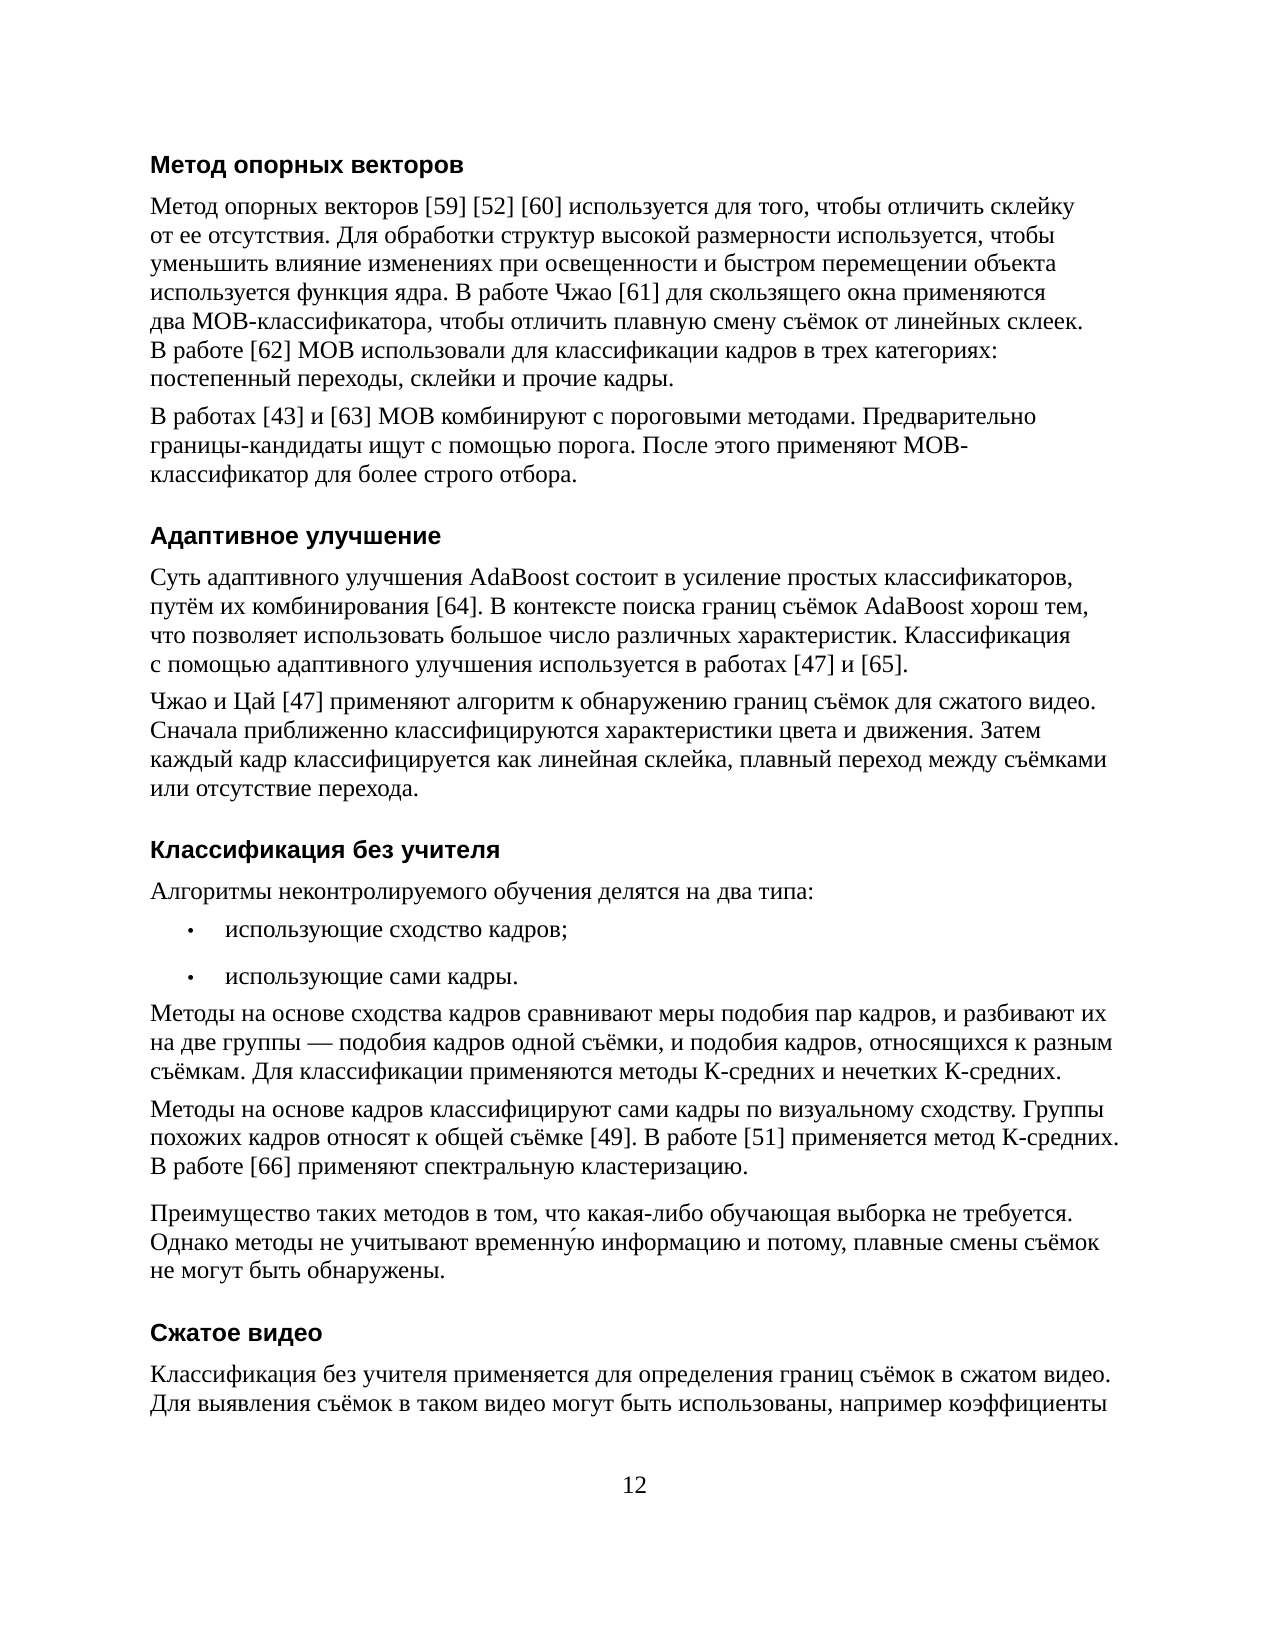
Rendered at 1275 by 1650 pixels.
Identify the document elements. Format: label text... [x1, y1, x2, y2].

subtitle Классификация без учителя [150, 835, 1125, 864]
text Суть адаптивного улучшения AdaBoost состоит в усиление простых классификаторов, путём их комбинирования [64]. В контексте поиска границ съёмок AdaBoost хорош тем, что позволяет использовать большое число различных характеристик. Классификация с помощью адаптивного улучшения используется в работах [47] и [65]. [150, 562, 1125, 677]
subtitle Сжатое видео [150, 1318, 1125, 1347]
text Преимущество таких методов в том, что какая-либо обучающая выборка не требуется. Однако методы не учитывают временну́ю информацию и потому, плавные смены съёмок не могут быть обнаружены. [150, 1198, 1125, 1284]
list использующие сами кадры. [187, 961, 1125, 989]
text Классификация без учителя применяется для определения границ съёмок в сжатом видео. Для выявления съёмок в таком видео могут быть использованы, например коэффициенты [150, 1359, 1125, 1417]
text Алгоритмы неконтролируемого обучения делятся на два типа: [150, 876, 1125, 905]
text В работах [43] и [63] МОВ комбинируют с пороговыми методами. Предварительно границы-кандидаты ищут с помощью порога. После этого применяют МОВ-классификатор для более строго отбора. [150, 401, 1125, 487]
text Методы на основе кадров классифицируют сами кадры по визуальному сходству. Группы похожих кадров относят к общей съёмке [49]. В работе [51] применяется метод К-средних. В работе [66] применяют спектральную кластеризацию. [150, 1094, 1125, 1180]
text Методы на основе сходства кадров сравнивают меры подобия пар кадров, и разбивают их на две группы — подобия кадров одной съёмки, и подобия кадров, относящихся к разным съёмкам. Для классификации применяются методы К-средних и нечетких К-средних. [150, 998, 1125, 1085]
subtitle Метод опорных векторов [150, 150, 1125, 178]
list использующие сходство кадров; [187, 914, 1125, 943]
text Метод опорных векторов [59] [52] [60] используется для того, чтобы отличить склейку от ее отсутствия. Для обработки структур высокой размерности используется, чтобы уменьшить влияние изменениях при освещенности и быстром перемещении объекта используется функция ядра. В работе Чжао [61] для скользящего окна применяются два МОВ-классификатора, чтобы отличить плавную смену съёмок от линейных склеек. В работе [62] МОВ использовали для классификации кадров в трех категориях: постепенный переходы, склейки и прочие кадры. [150, 191, 1125, 392]
text Чжао и Цай [47] применяют алгоритм к обнаружению границ съёмок для сжатого видео. Сначала приближенно классифицируются характеристики цвета и движения. Затем каждый кадр классифицируется как линейная склейка, плавный переход между съёмками или отсутствие перехода. [150, 686, 1125, 801]
subtitle Адаптивное улучшение [150, 521, 1125, 550]
